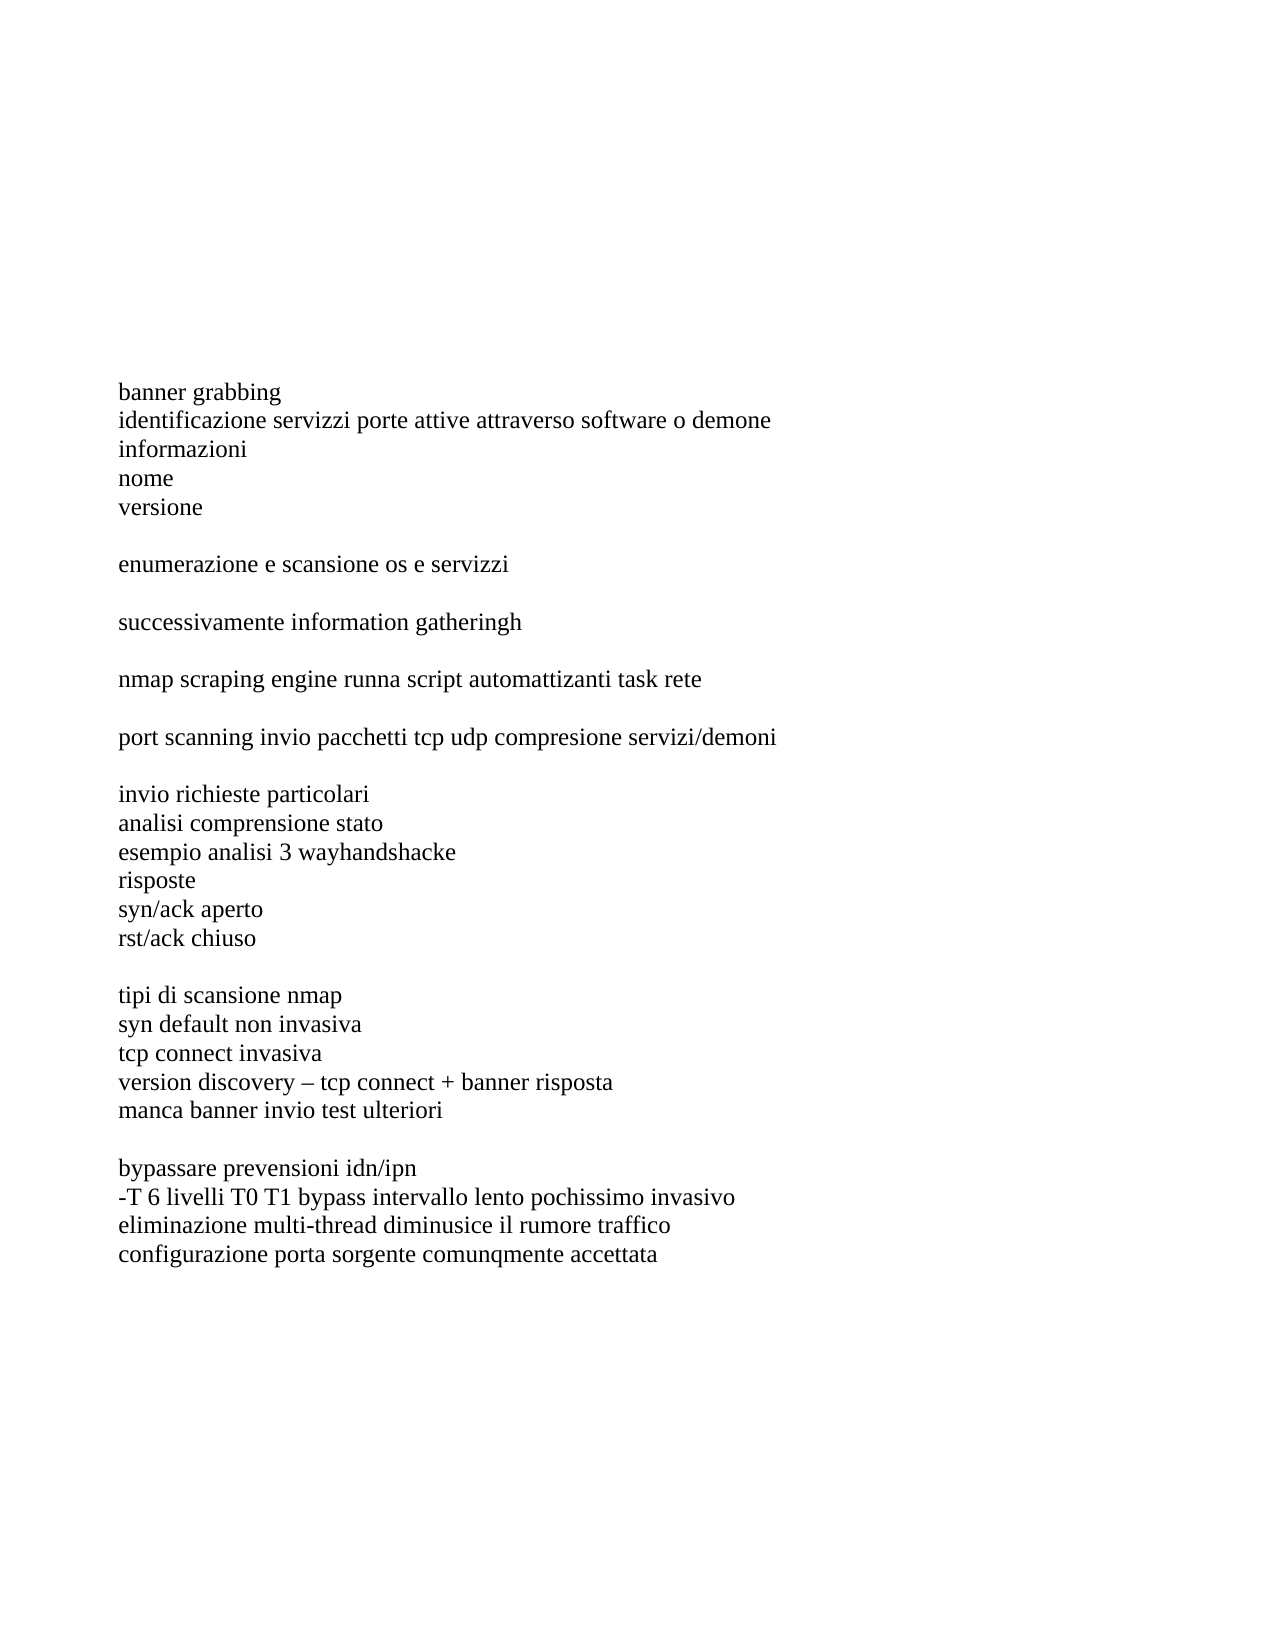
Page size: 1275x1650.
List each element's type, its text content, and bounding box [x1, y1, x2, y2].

text bypassare prevensioni idn/ipn [118, 1153, 1157, 1182]
text banner grabbing [118, 377, 1157, 406]
text configurazione porta sorgente comunqmente accettata [118, 1239, 1157, 1268]
text tipi di scansione nmap [118, 981, 1157, 1009]
text successivamente information gatheringh [118, 607, 1157, 636]
text manca banner invio test ulteriori [118, 1096, 1157, 1124]
text informazioni [118, 434, 1157, 463]
text -T 6 livelli T0 T1 bypass intervallo lento pochissimo invasivo [118, 1182, 1157, 1211]
text tcp connect invasiva [118, 1038, 1157, 1067]
text eliminazione multi-thread diminusice il rumore traffico [118, 1211, 1157, 1239]
text analisi comprensione stato [118, 808, 1157, 837]
text risposte [118, 866, 1157, 894]
text rst/ack chiuso [118, 923, 1157, 952]
text esempio analisi 3 wayhandshacke [118, 837, 1157, 866]
text syn/ack aperto [118, 894, 1157, 923]
text enumerazione e scansione os e servizzi [118, 549, 1157, 578]
text nome [118, 463, 1157, 492]
text port scanning invio pacchetti tcp udp compresione servizi/demoni [118, 722, 1157, 751]
text version discovery – tcp connect + banner risposta [118, 1067, 1157, 1096]
text identificazione servizzi porte attive attraverso software o demone [118, 406, 1157, 434]
text nmap scraping engine runna script automattizanti task rete [118, 664, 1157, 693]
text syn default non invasiva [118, 1009, 1157, 1038]
text versione [118, 492, 1157, 521]
text invio richieste particolari [118, 779, 1157, 808]
